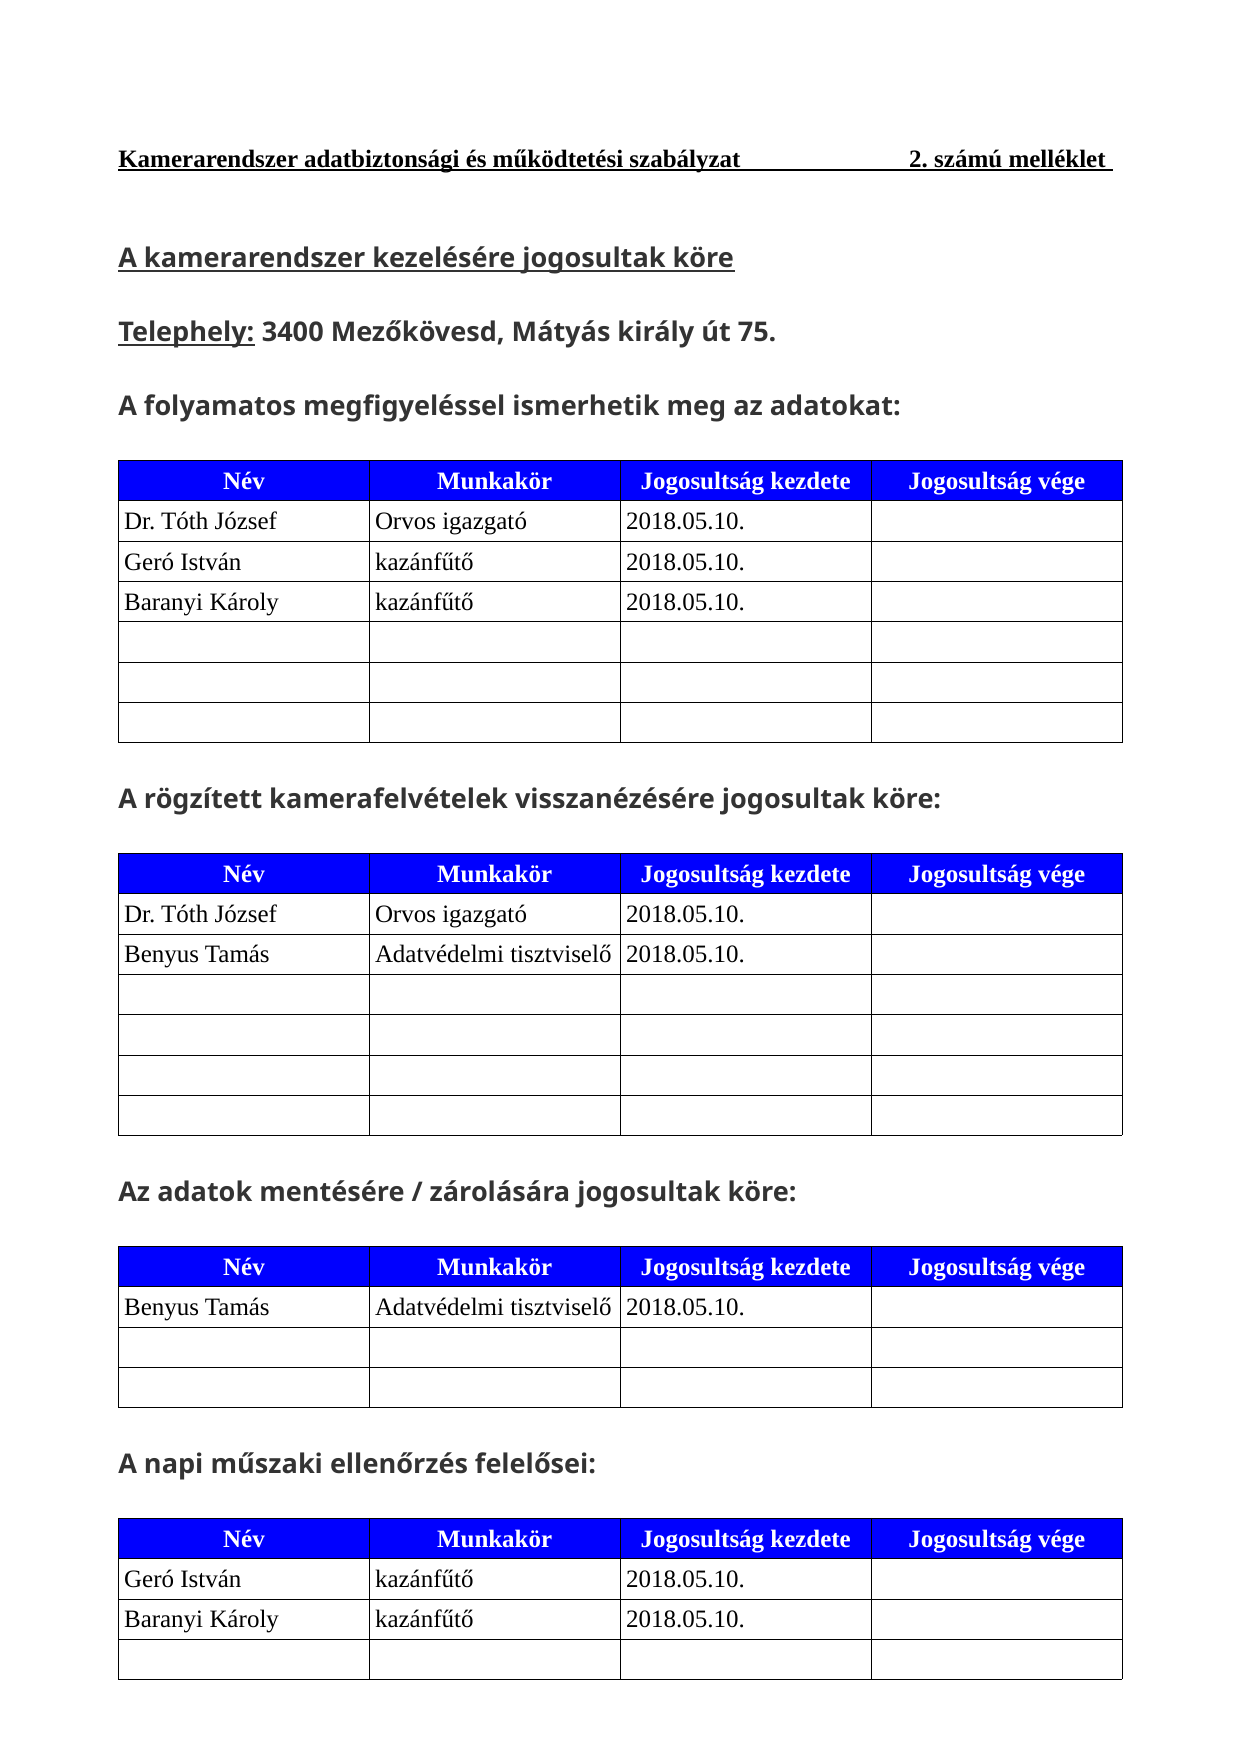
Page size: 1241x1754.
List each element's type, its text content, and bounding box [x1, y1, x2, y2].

table_cell [872, 1287, 1122, 1327]
table_cell Dr. Tóth József [119, 501, 369, 541]
table_header Jogosultság kezdete [621, 854, 871, 893]
table_cell [370, 975, 620, 1014]
table_cell [119, 1368, 369, 1407]
table_header Munkakör [370, 1519, 620, 1558]
table_cell [370, 1096, 620, 1135]
table_header Jogosultság vége [872, 461, 1122, 500]
table_cell 2018.05.10. [621, 1559, 871, 1598]
text Kamerarendszer adatbiztonsági és működtetési szabályzat 2. számú melléklet [118, 144, 1122, 173]
table_header Jogosultság vége [872, 1247, 1122, 1286]
table_cell [621, 1328, 871, 1367]
text A rögzített kamerafelvételek visszanézésére jogosultak köre: [118, 779, 1122, 816]
table_cell [621, 1056, 871, 1095]
table_cell Adatvédelmi tisztviselő [370, 1287, 620, 1327]
table_cell [119, 1015, 369, 1054]
table_cell [621, 622, 871, 662]
table_cell [370, 1368, 620, 1407]
table_header Jogosultság vége [872, 854, 1122, 893]
table_cell [872, 501, 1122, 541]
table_cell 2018.05.10. [621, 542, 871, 581]
table_cell kazánfűtő [370, 1600, 620, 1639]
table_cell [119, 1328, 369, 1367]
table_cell Geró István [119, 542, 369, 581]
table_cell [872, 622, 1122, 662]
table_cell [370, 703, 620, 742]
text A kamerarendszer kezelésére jogosultak köre [118, 239, 1122, 276]
table_cell [872, 1559, 1122, 1598]
table_cell [119, 622, 369, 662]
text Az adatok mentésére / zárolására jogosultak köre: [118, 1172, 1122, 1209]
table_cell [872, 1056, 1122, 1095]
table_cell 2018.05.10. [621, 582, 871, 621]
text A folyamatos megfigyeléssel ismerhetik meg az adatokat: [118, 386, 1122, 423]
table_cell [119, 975, 369, 1014]
table_cell [119, 1096, 369, 1135]
table_cell [621, 975, 871, 1014]
table_cell [621, 1015, 871, 1054]
table_cell Baranyi Károly [119, 1600, 369, 1639]
table_cell [119, 1056, 369, 1095]
table_header Név [119, 1519, 369, 1558]
table_cell [370, 1328, 620, 1367]
table_header Jogosultság kezdete [621, 1247, 871, 1286]
table_cell [872, 1096, 1122, 1135]
table_cell [872, 894, 1122, 934]
table_cell 2018.05.10. [621, 935, 871, 974]
table_cell [119, 1640, 369, 1679]
table_header Jogosultság kezdete [621, 1519, 871, 1558]
table_cell 2018.05.10. [621, 1600, 871, 1639]
table_header Munkakör [370, 1247, 620, 1286]
table_cell Orvos igazgató [370, 894, 620, 934]
table_cell [872, 1368, 1122, 1407]
table_header Munkakör [370, 854, 620, 893]
table_cell 2018.05.10. [621, 501, 871, 541]
table_cell Dr. Tóth József [119, 894, 369, 934]
table_cell [621, 1640, 871, 1679]
table_cell [370, 1640, 620, 1679]
table_cell [119, 663, 369, 702]
table_header Név [119, 461, 369, 500]
table_cell [621, 703, 871, 742]
table_cell kazánfűtő [370, 582, 620, 621]
table_cell [370, 1015, 620, 1054]
table_cell Benyus Tamás [119, 935, 369, 974]
table_cell [621, 1368, 871, 1407]
table_cell [872, 1600, 1122, 1639]
table_cell kazánfűtő [370, 1559, 620, 1598]
table_cell Baranyi Károly [119, 582, 369, 621]
table_cell [872, 582, 1122, 621]
table_header Név [119, 1247, 369, 1286]
table_cell [119, 703, 369, 742]
table_header Munkakör [370, 461, 620, 500]
table_cell [872, 663, 1122, 702]
table_cell [621, 1096, 871, 1135]
table_cell [621, 663, 871, 702]
table_header Név [119, 854, 369, 893]
table_cell [872, 975, 1122, 1014]
table_cell [872, 1328, 1122, 1367]
table_cell [872, 1640, 1122, 1679]
table_header Jogosultság vége [872, 1519, 1122, 1558]
table_cell Adatvédelmi tisztviselő [370, 935, 620, 974]
text A napi műszaki ellenőrzés felelősei: [118, 1444, 1122, 1481]
table_cell [370, 663, 620, 702]
table_cell [370, 622, 620, 662]
table_cell Orvos igazgató [370, 501, 620, 541]
table_cell [872, 542, 1122, 581]
table_cell 2018.05.10. [621, 1287, 871, 1327]
table_cell Geró István [119, 1559, 369, 1598]
table_cell 2018.05.10. [621, 894, 871, 934]
table_cell Benyus Tamás [119, 1287, 369, 1327]
table_header Jogosultság kezdete [621, 461, 871, 500]
table_cell [370, 1056, 620, 1095]
text Telephely: 3400 Mezőkövesd, Mátyás király út 75. [118, 313, 1122, 349]
table_cell [872, 935, 1122, 974]
table_cell [872, 703, 1122, 742]
table_cell [872, 1015, 1122, 1054]
table_cell kazánfűtő [370, 542, 620, 581]
